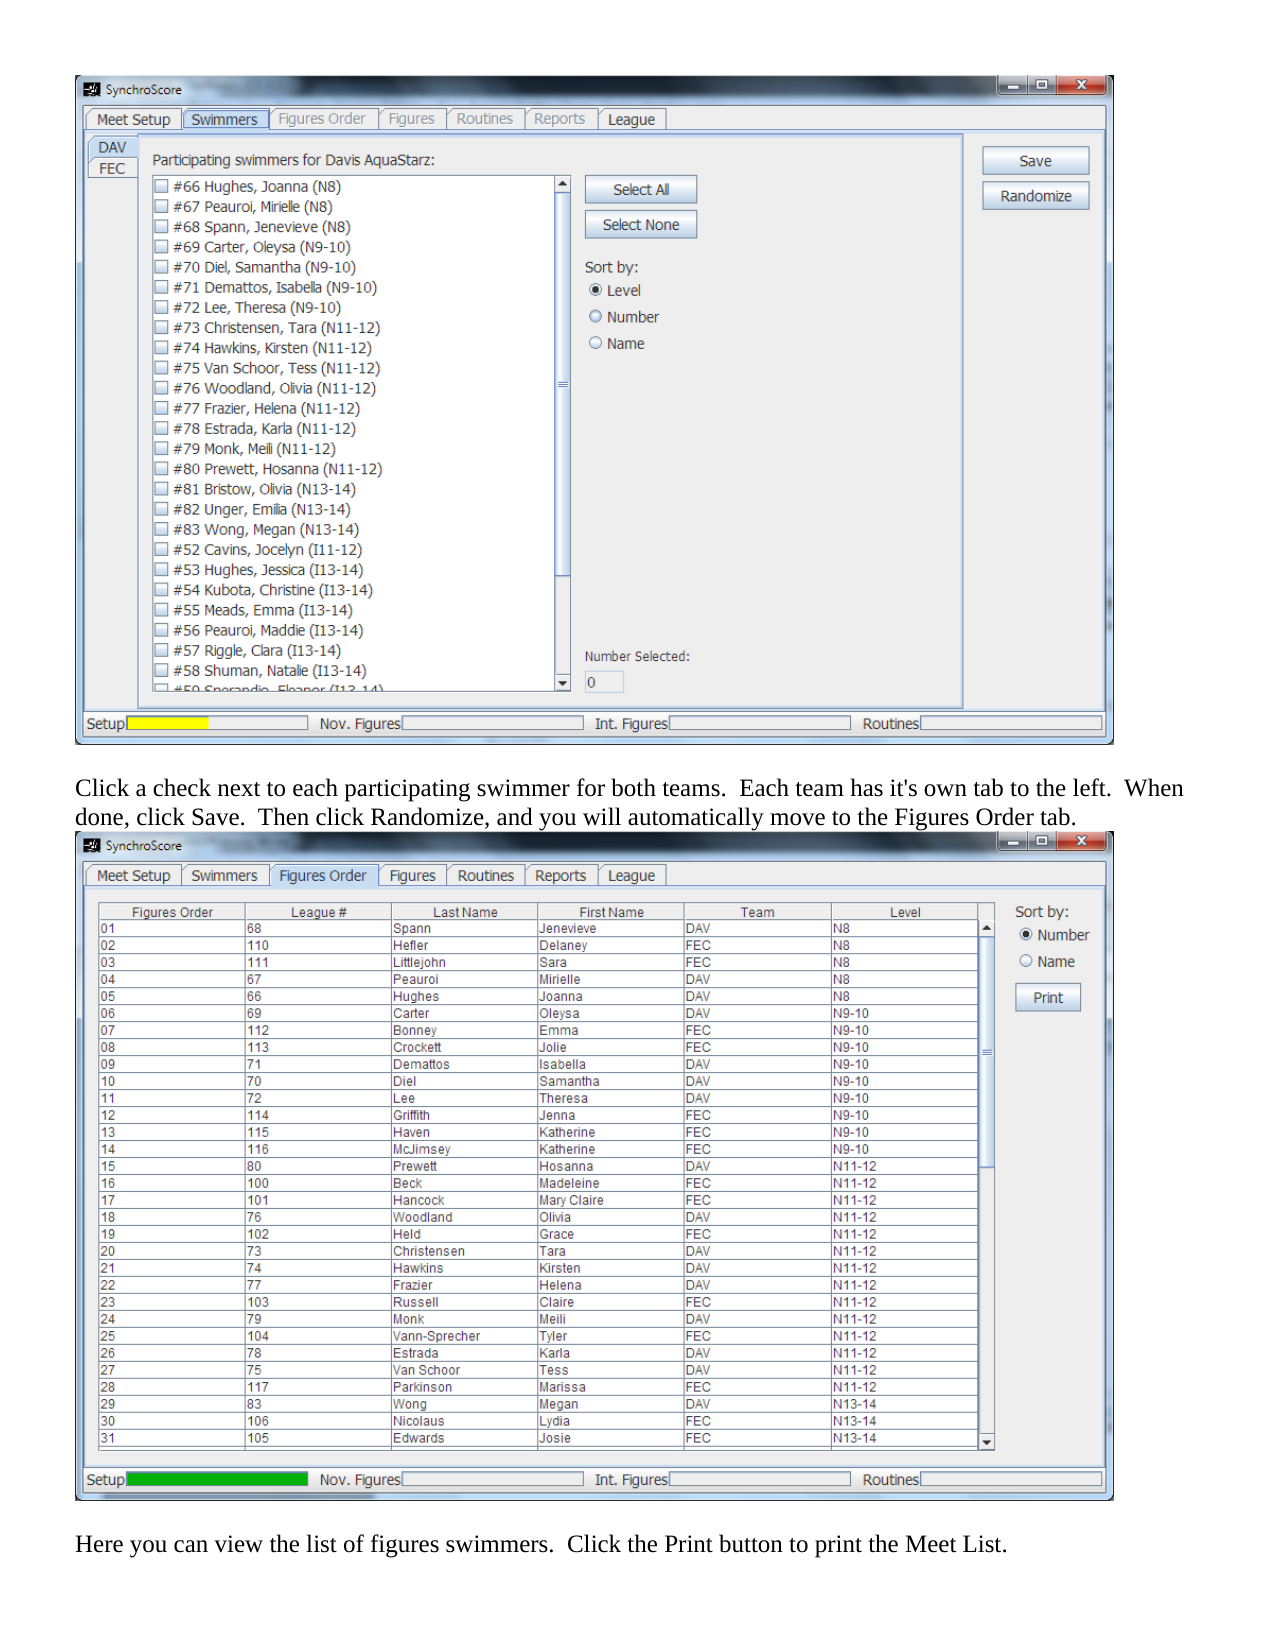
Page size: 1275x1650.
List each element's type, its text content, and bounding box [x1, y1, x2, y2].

picture [75, 75, 1114, 745]
text Click a check next to each participating swimmer for both teams. Each team has it's own tab to the left. When done, click Save. Then click Randomize, and you will automatically move to the Figures Order tab. [75, 773, 1200, 831]
text Here you can view the list of figures swimmers. Click the Print button to print the Meet List. [75, 1529, 1200, 1558]
picture [75, 831, 1114, 1501]
